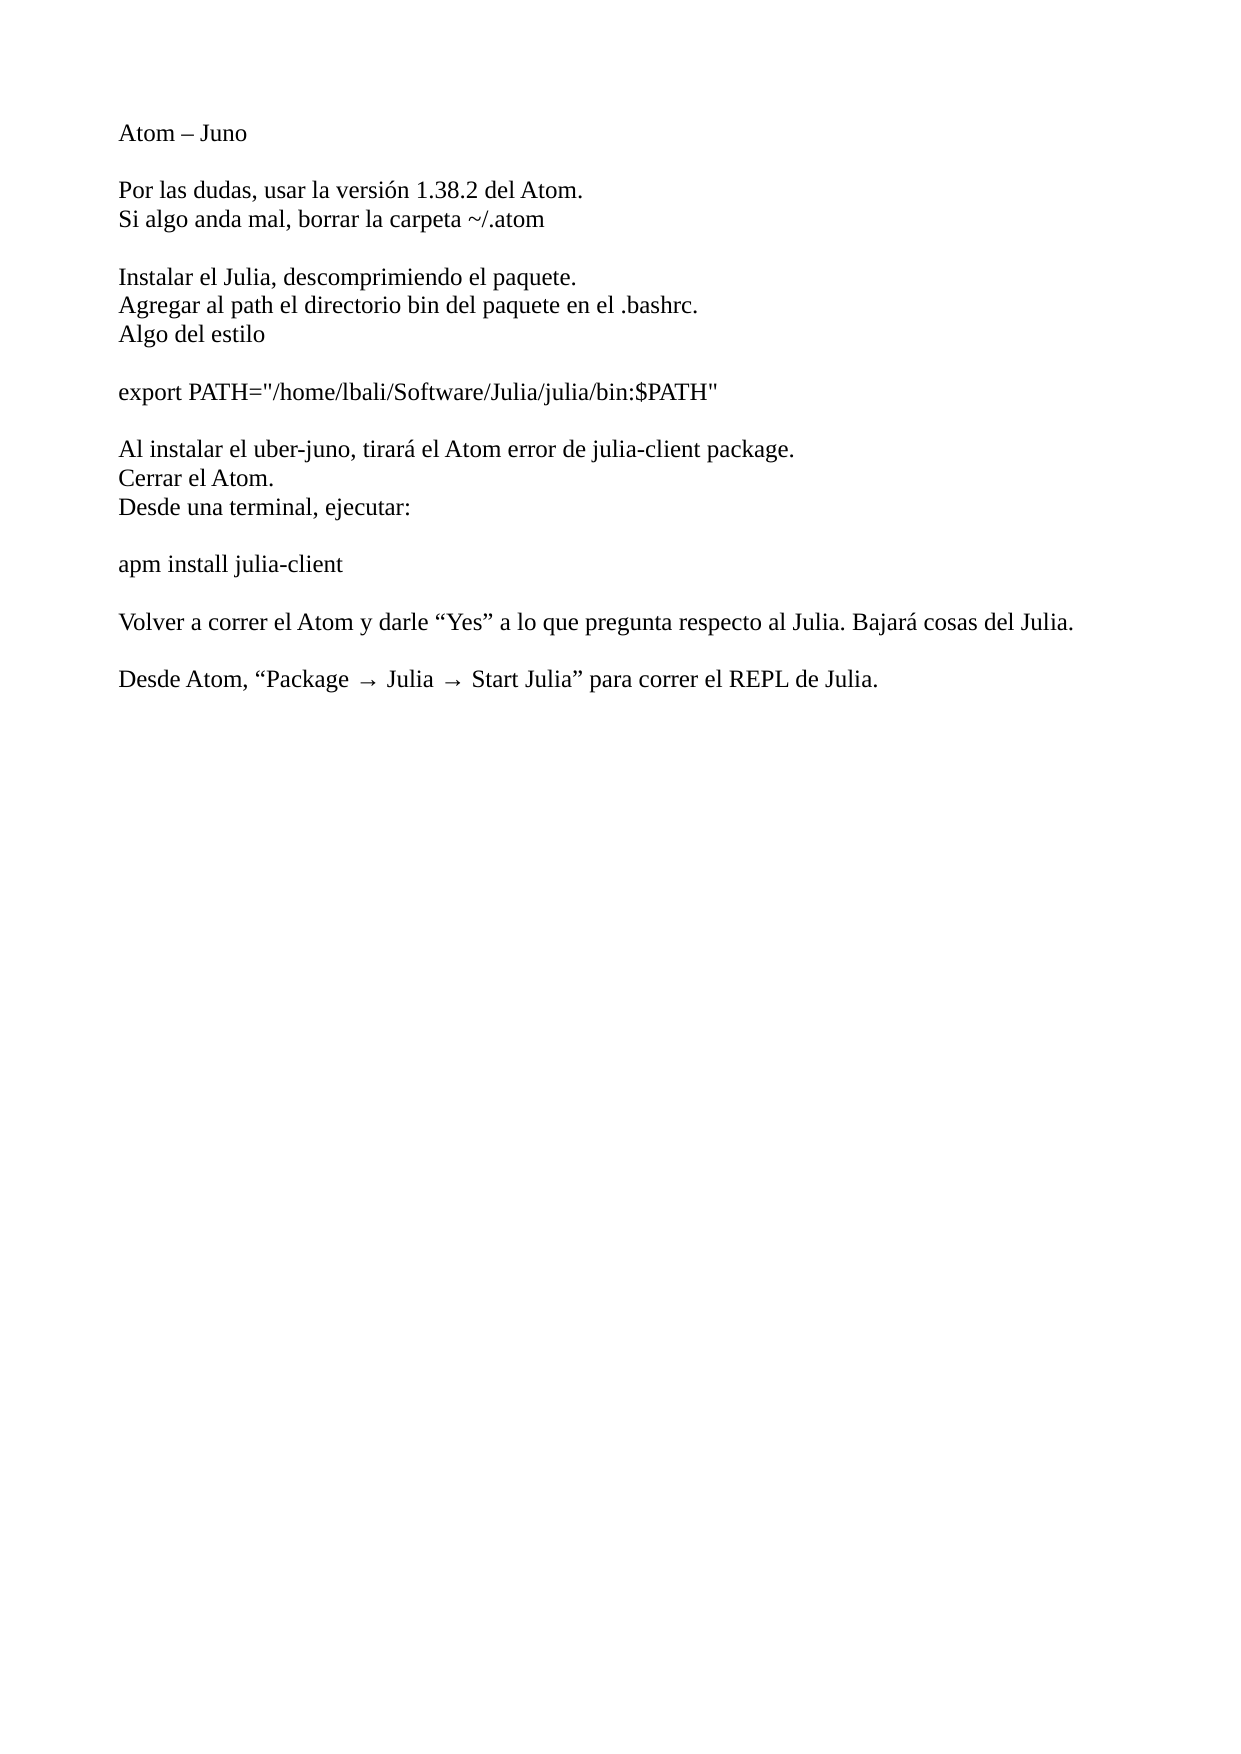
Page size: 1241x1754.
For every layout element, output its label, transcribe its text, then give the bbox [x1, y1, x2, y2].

text Desde una terminal, ejecutar: [118, 492, 1122, 521]
text Por las dudas, usar la versión 1.38.2 del Atom. [118, 176, 1122, 204]
text apm install julia-client [118, 549, 1122, 578]
text Agregar al path el directorio bin del paquete en el .bashrc. [118, 291, 1122, 319]
text Instalar el Julia, descomprimiendo el paquete. [118, 262, 1122, 291]
text Volver a correr el Atom y darle “Yes” a lo que pregunta respecto al Julia. Bajará cosas del Julia. [118, 607, 1122, 636]
text Algo del estilo [118, 319, 1122, 348]
text Desde Atom, “Package → Julia → Start Julia” para correr el REPL de Julia. [118, 664, 1122, 693]
text Si algo anda mal, borrar la carpeta ~/.atom [118, 204, 1122, 233]
text export PATH="/home/lbali/Software/Julia/julia/bin:$PATH" [118, 377, 1122, 406]
text Al instalar el uber-juno, tirará el Atom error de julia-client package. [118, 434, 1122, 463]
text Cerrar el Atom. [118, 463, 1122, 492]
text Atom – Juno [118, 118, 1122, 147]
